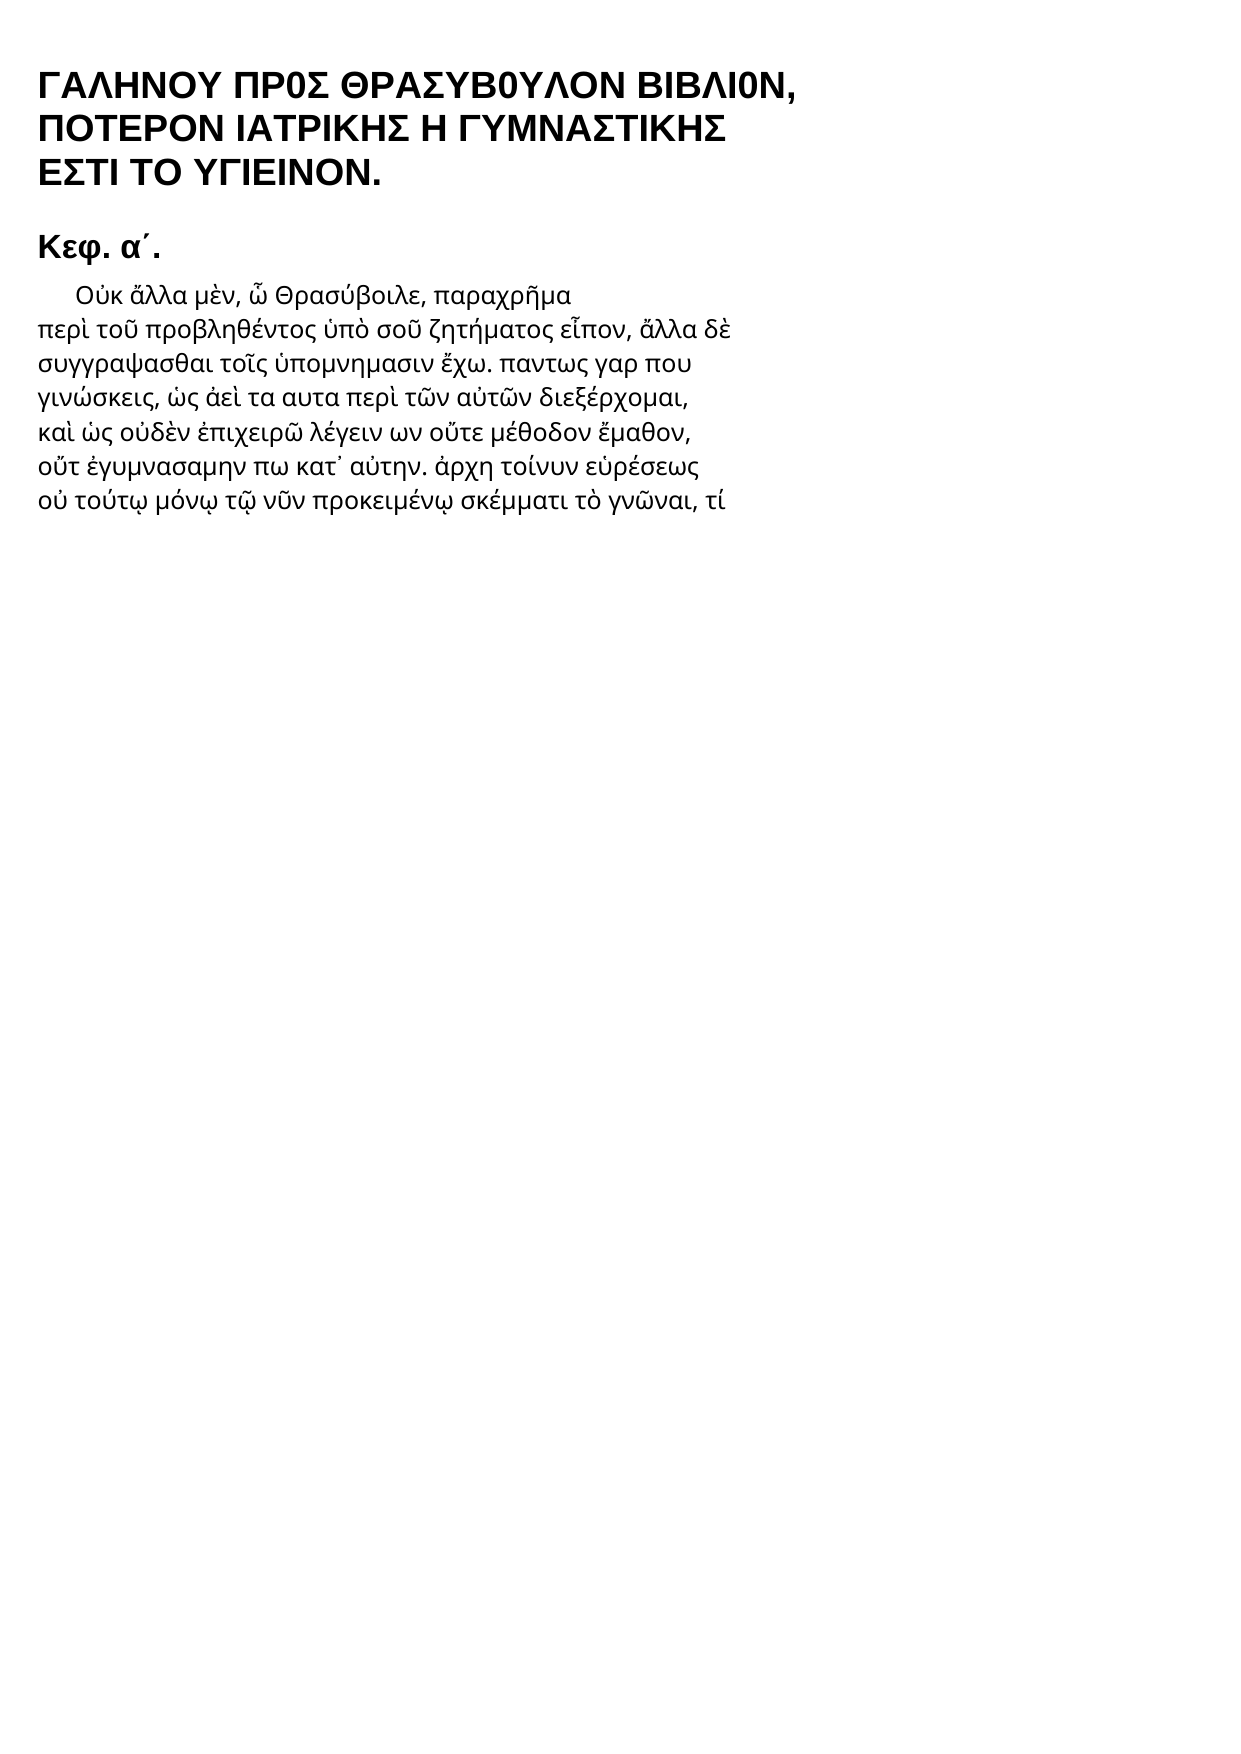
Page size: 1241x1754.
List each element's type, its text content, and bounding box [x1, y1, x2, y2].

text Οὐκ ἄλλα μὲν, ὧ Θρασύβοιλε, παραχρῆμα περὶ τοῦ προβληθέντος ὑπὸ σοῦ ζητήματος εἶπον, ἄλλα δὲ συγγραψασθαι τοῖς ὑπομνημασιν ἔχω. παντως γαρ που γινώσκεις, ὡς ἀεὶ τα αυτα περὶ τῶν αὐτῶν διεξέρχομαι, καὶ ὡς οὐδὲν ἐπιχειρῶ λέγειν ων οὔτε μέθοδον ἔμαθον, οὔτ ἐγυμνασαμην πω κατ᾽ αὐτην. ἀρχη τοίνυν εὑρέσεως οὐ τούτῳ μόνῳ τῷ νῦν προκειμένῳ σκέμματι τὸ γνῶναι, τί [37, 278, 1203, 516]
subtitle Κεφ. α΄. [37, 227, 1203, 265]
subtitle ΓΑΛΗΝΟΥ ΠΡ0Σ ΘΡΑΣΥΒ0ΥΛΟΝ ΒΙΒΛΙ0Ν, ΠΟΤΕΡΟΝ ΙΑΤΡΙΚΗΣ Η ΓΥΜΝΑΣΤΙΚΗΣ ΕΣΤΙ ΤΟ ΥΓΙΕΙΝΟΝ. [37, 62, 1203, 193]
